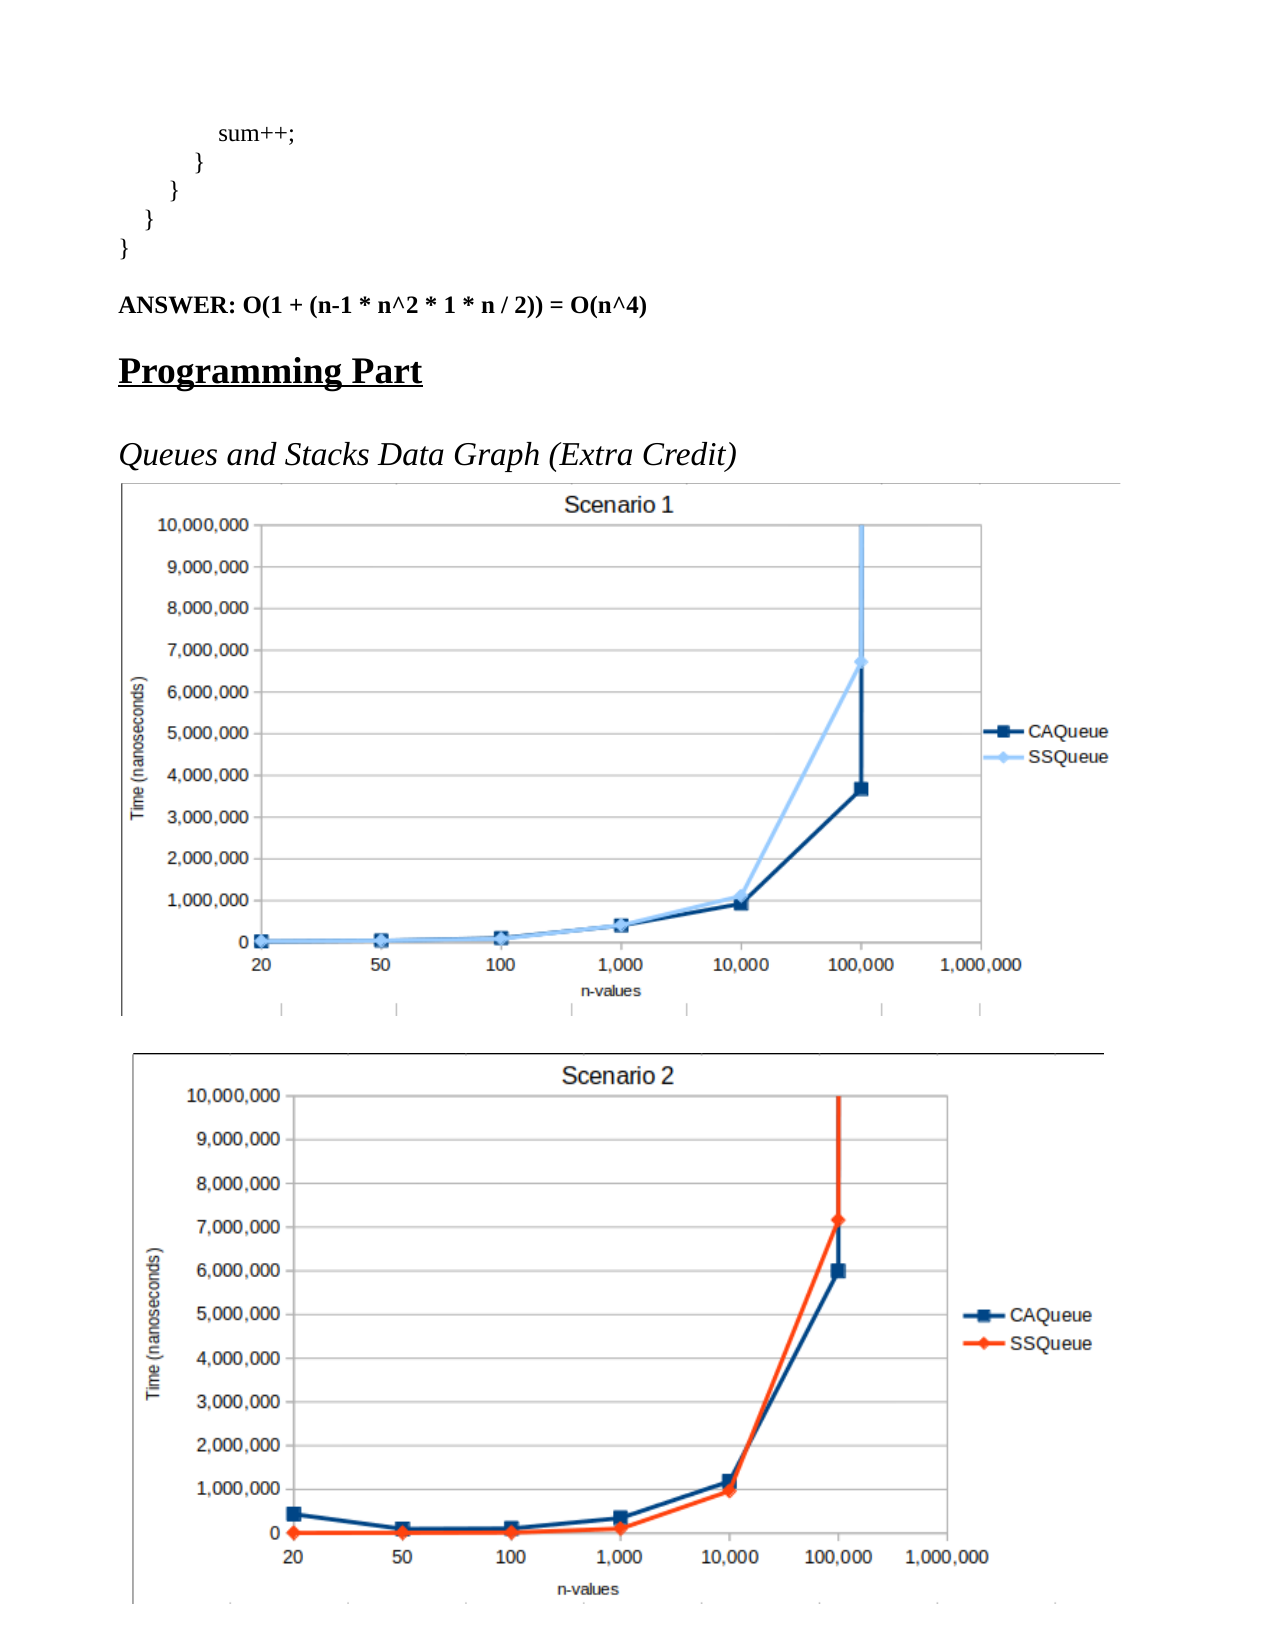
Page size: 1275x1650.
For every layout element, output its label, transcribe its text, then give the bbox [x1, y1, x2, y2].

text } [118, 233, 1157, 262]
text } [118, 204, 1157, 233]
text Programming Part [118, 348, 1157, 391]
picture [121, 483, 1121, 1016]
text } [118, 176, 1157, 204]
text Queues and Stacks Data Graph (Extra Credit) [118, 434, 1157, 473]
text sum++; [118, 118, 1157, 147]
text } [118, 147, 1157, 176]
text ANSWER: O(1 + (n-1 * n^2 * 1 * n / 2)) = O(n^4) [118, 291, 1157, 319]
picture [132, 1053, 1104, 1604]
